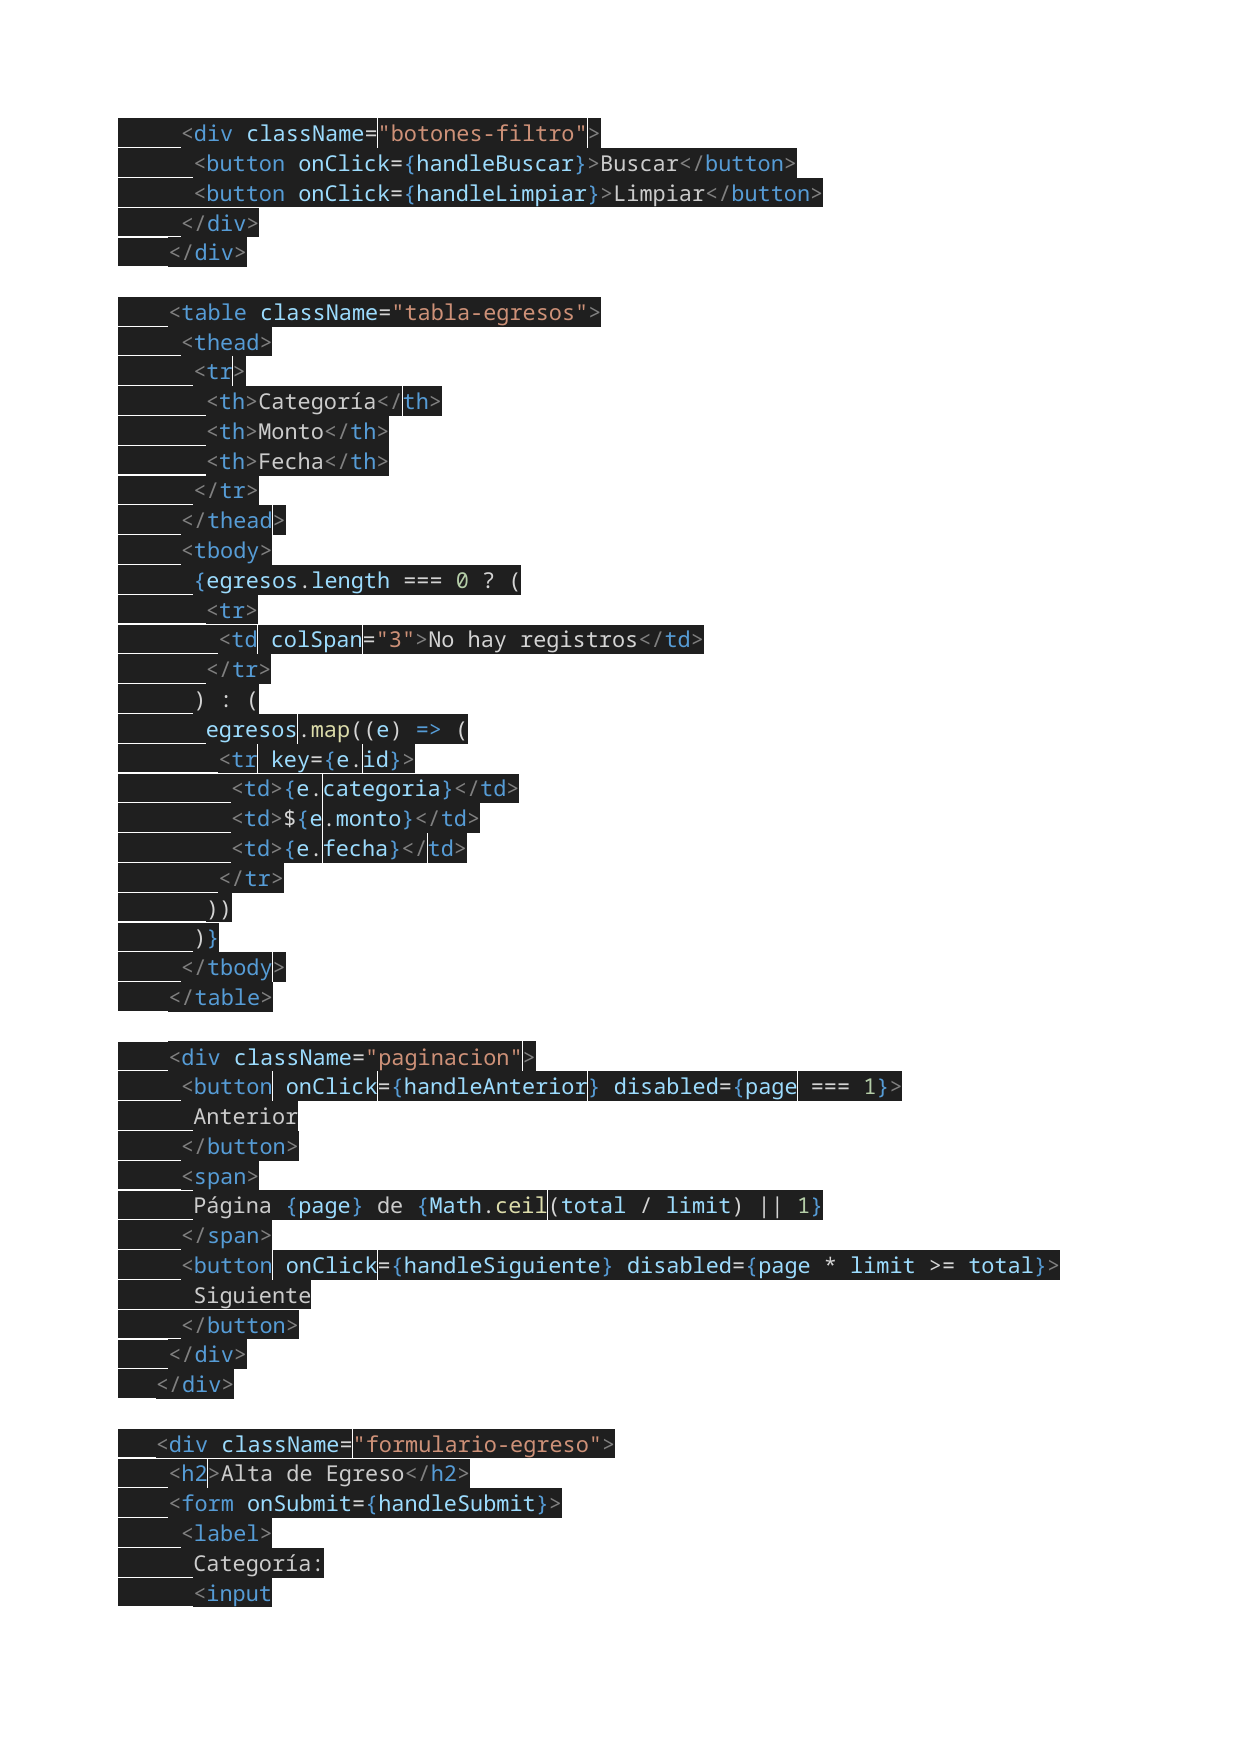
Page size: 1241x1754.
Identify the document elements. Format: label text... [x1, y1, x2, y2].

text </div> [118, 1339, 1122, 1369]
text </tr> [118, 863, 1122, 893]
text </button> [118, 1131, 1122, 1161]
text {egresos.length === 0 ? ( [118, 565, 1122, 595]
text <th>Monto</th> [118, 416, 1122, 446]
text <th>Categoría</th> [118, 386, 1122, 416]
text Siguiente [118, 1280, 1122, 1309]
text <span> [118, 1161, 1122, 1190]
text <tr> [118, 356, 1122, 386]
text <tbody> [118, 535, 1122, 565]
text </table> [118, 982, 1122, 1012]
text <tr key={e.id}> [118, 744, 1122, 773]
text )) [118, 893, 1122, 922]
text </tr> [118, 654, 1122, 684]
text <label> [118, 1518, 1122, 1548]
text <form onSubmit={handleSubmit}> [118, 1488, 1122, 1518]
text </tr> [118, 476, 1122, 505]
text </tbody> [118, 952, 1122, 982]
text <h2>Alta de Egreso</h2> [118, 1458, 1122, 1488]
text <thead> [118, 327, 1122, 356]
text <td>{e.fecha}</td> [118, 833, 1122, 863]
text <td colSpan="3">No hay registros</td> [118, 624, 1122, 654]
text <table className="tabla-egresos"> [118, 297, 1122, 327]
text </div> [118, 207, 1122, 237]
text Página {page} de {Math.ceil(total / limit) || 1} [118, 1190, 1122, 1220]
text <div className="paginacion"> [118, 1041, 1122, 1071]
text <td>${e.monto}</td> [118, 803, 1122, 833]
text <button onClick={handleLimpiar}>Limpiar</button> [118, 178, 1122, 207]
text Anterior [118, 1101, 1122, 1131]
text <tr> [118, 595, 1122, 624]
text <div className="botones-filtro"> [118, 118, 1122, 148]
text <button onClick={handleBuscar}>Buscar</button> [118, 148, 1122, 178]
text <div className="formulario-egreso"> [118, 1429, 1122, 1458]
text </thead> [118, 505, 1122, 535]
text </div> [118, 1369, 1122, 1399]
text <th>Fecha</th> [118, 446, 1122, 476]
text <td>{e.categoria}</td> [118, 773, 1122, 803]
text </div> [118, 237, 1122, 267]
text Categoría: [118, 1548, 1122, 1578]
text )} [118, 922, 1122, 952]
text </button> [118, 1309, 1122, 1339]
text ) : ( [118, 684, 1122, 714]
text <input [118, 1578, 1122, 1607]
text egresos.map((e) => ( [118, 714, 1122, 744]
text <button onClick={handleAnterior} disabled={page === 1}> [118, 1071, 1122, 1101]
text </span> [118, 1220, 1122, 1250]
text <button onClick={handleSiguiente} disabled={page * limit >= total}> [118, 1250, 1122, 1280]
